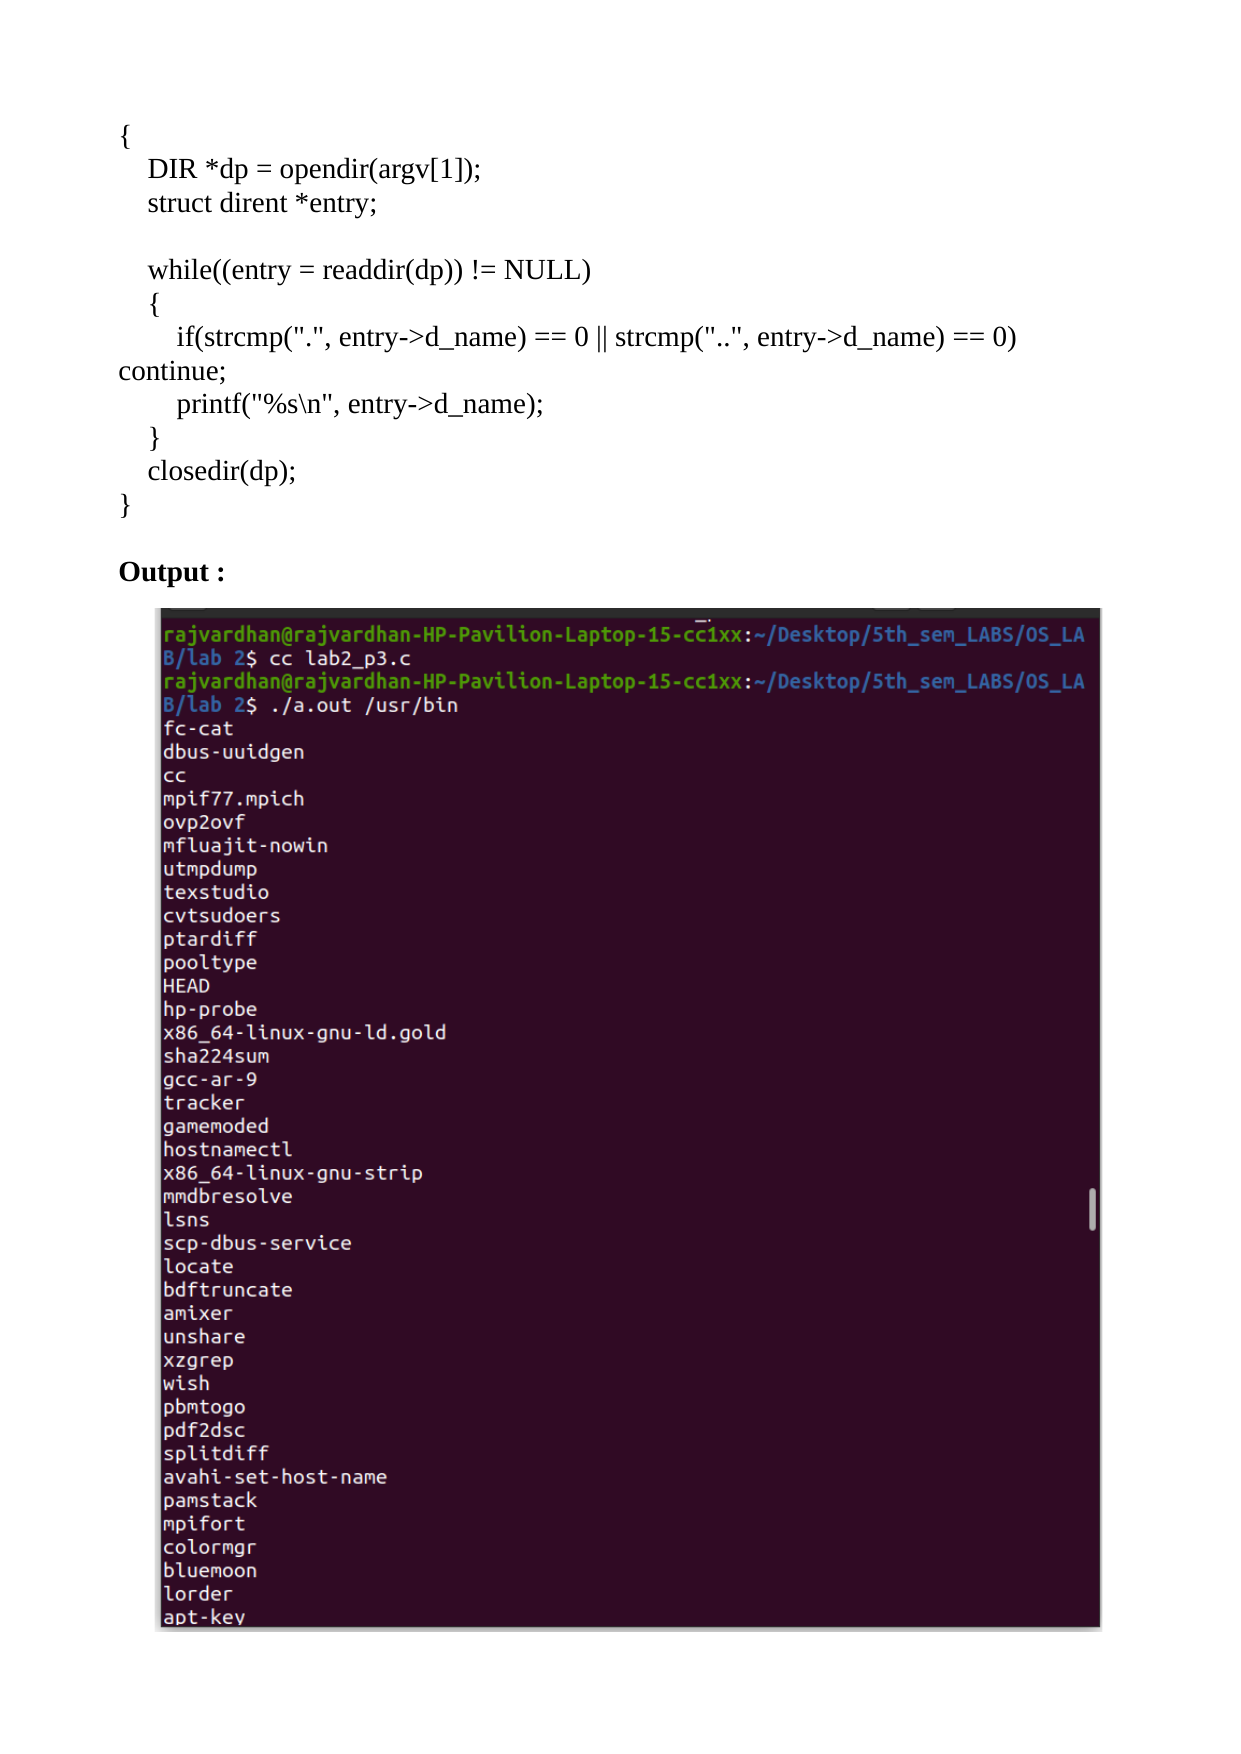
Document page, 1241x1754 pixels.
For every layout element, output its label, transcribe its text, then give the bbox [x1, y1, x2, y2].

text if(strcmp(".", entry->d_name) == 0 || strcmp("..", entry->d_name) == 0) continue; [118, 319, 1122, 386]
text DIR *dp = opendir(argv[1]); [118, 152, 1122, 185]
text Output : [118, 554, 1122, 588]
text while((entry = readdir(dp)) != NULL) [118, 252, 1122, 286]
text printf("%s\n", entry->d_name); [118, 386, 1122, 420]
text { [118, 286, 1122, 319]
text closedir(dp); [118, 453, 1122, 487]
picture [154, 608, 1103, 1632]
text { [118, 118, 1122, 152]
text struct dirent *entry; [118, 185, 1122, 219]
text } [118, 420, 1122, 453]
text } [118, 487, 1122, 521]
